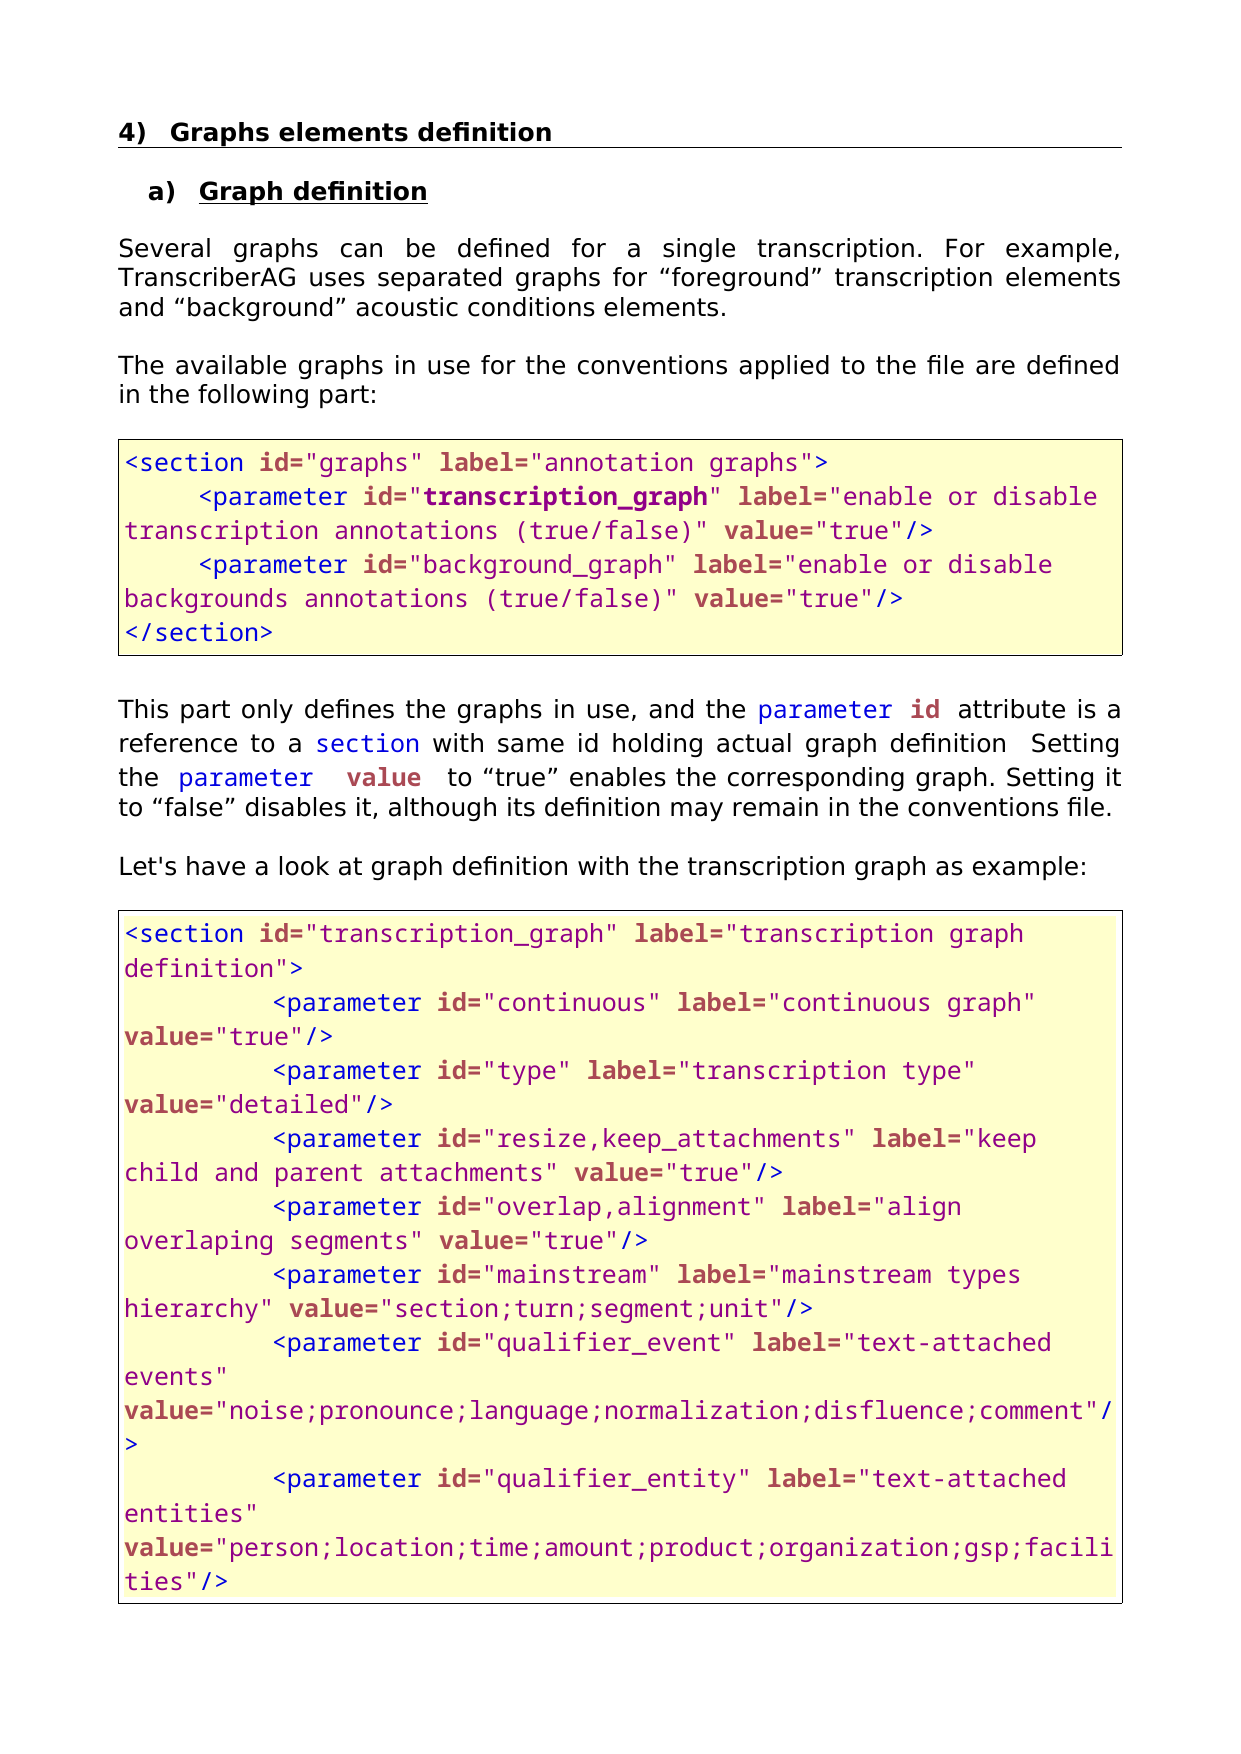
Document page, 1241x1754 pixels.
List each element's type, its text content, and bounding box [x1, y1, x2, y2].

text This part only defines the graphs in use, and the parameter id attribute is a reference to a section with same id holding actual graph definition Setting the parameter value to “true” enables the corresponding graph. Setting it to “false” disables it, although its definition may remain in the conventions file. [118, 691, 1122, 823]
subtitle Graph definition [118, 177, 1122, 207]
table_header <section id="graphs" label="annotation graphs"> <parameter id="transcription_graph" label="enable or disable transcription annotations (true/false)" value="true"/> <parameter id="background_graph" label="enable or disable backgrounds annotations (true/false)" value="true"/> </section> [119, 440, 1122, 654]
subtitle Graphs elements definition [118, 118, 1122, 147]
text The available graphs in use for the conventions applied to the file are defined in the following part: [118, 351, 1122, 409]
text Several graphs can be defined for a single transcription. For example, TranscriberAG uses separated graphs for “foreground” transcription elements and “background” acoustic conditions elements. [118, 234, 1122, 322]
table_header <section id="transcription_graph" label="transcription graph definition"> <parameter id="continuous" label="continuous graph" value="true"/> <parameter id="type" label="transcription type" value="detailed"/> <parameter id="resize,keep_attachments" label="keep child and parent attachments" value="true"/> <parameter id="overlap,alignment" label="align overlaping segments" value="true"/> <parameter id="mainstream" label="mainstream types hierarchy" value="section;turn;segment;unit"/> <parameter id="qualifier_event" label="text-attached events" value="noise;pronounce;language;normalization;disfluence;comment"/> <parameter id="qualifier_entity" label="text-attached entities" value="person;location;time;amount;product;organization;gsp;facilities"/> [119, 911, 1122, 1603]
text Let's have a look at graph definition with the transcription graph as example: [118, 852, 1122, 881]
